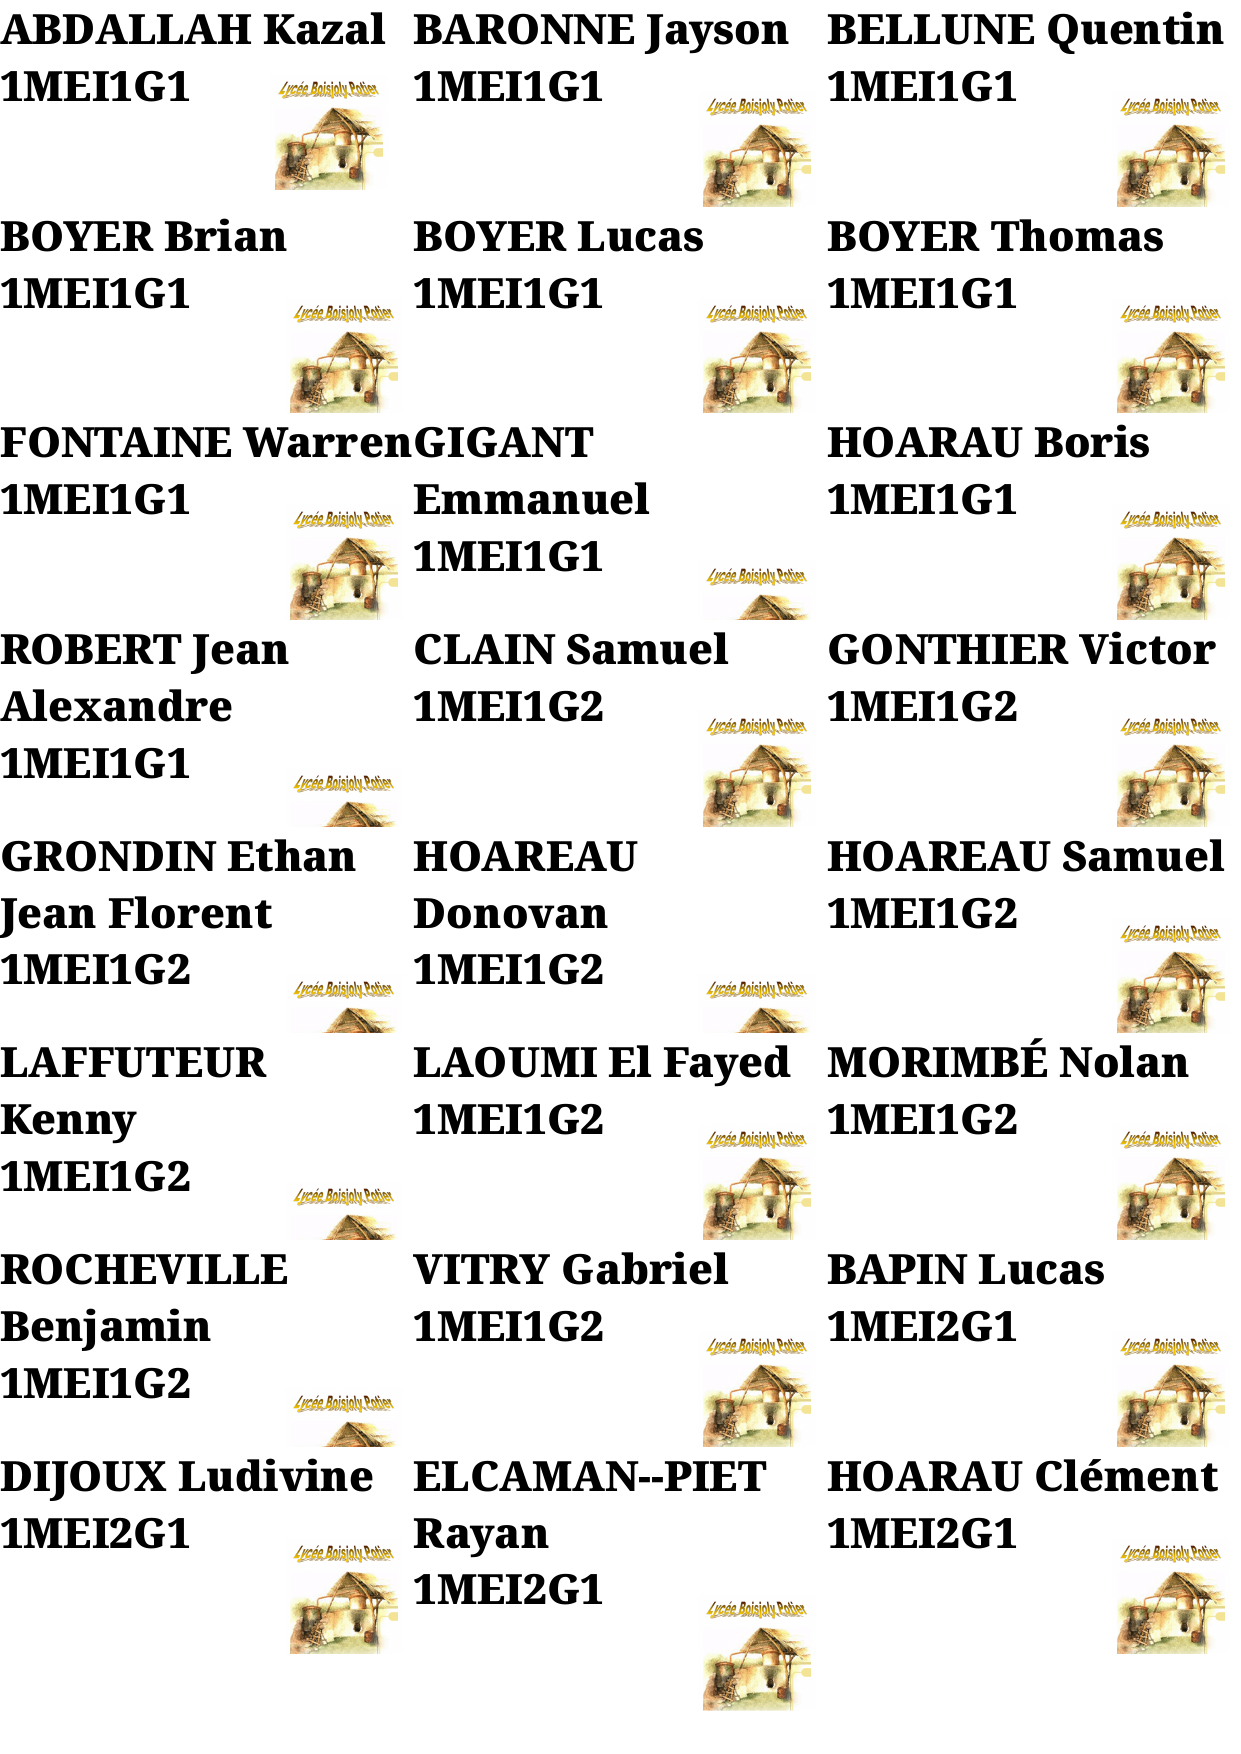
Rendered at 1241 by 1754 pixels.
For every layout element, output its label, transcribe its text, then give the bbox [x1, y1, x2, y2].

picture [698, 1593, 817, 1711]
text 1MEI1G1 [0, 263, 413, 320]
text 1MEI1G2 [827, 677, 1240, 733]
text 1MEI1G2 [827, 1090, 1240, 1147]
picture [1112, 503, 1230, 620]
text 1MEI2G1 [0, 1503, 413, 1560]
text LAOUMI El Fayed [413, 1033, 827, 1090]
text CLAIN Samuel [413, 620, 827, 677]
text 1MEI1G1 [413, 57, 827, 113]
picture [698, 297, 817, 413]
picture [698, 1330, 817, 1447]
picture [698, 1123, 817, 1240]
text 1MEI1G2 [413, 677, 827, 733]
picture [1112, 917, 1230, 1033]
text 1MEI1G2 [0, 940, 413, 997]
picture [1112, 1330, 1230, 1447]
text ROCHEVILLE Benjamin [0, 1240, 413, 1353]
text 1MEI1G1 [827, 263, 1240, 320]
text 1MEI1G1 [827, 470, 1240, 527]
picture [285, 973, 404, 1033]
picture [1112, 1123, 1230, 1240]
picture [285, 767, 404, 827]
text HOARAU Boris [827, 413, 1240, 470]
picture [698, 710, 817, 827]
picture [285, 503, 404, 620]
text 1MEI1G1 [0, 733, 413, 790]
text BAPIN Lucas [827, 1240, 1240, 1297]
picture [698, 560, 817, 620]
picture [1112, 297, 1230, 413]
text 1MEI1G2 [827, 883, 1240, 940]
picture [285, 1387, 404, 1447]
text MORIMBÉ Nolan [827, 1033, 1240, 1090]
text 1MEI2G1 [413, 1560, 827, 1617]
text 1MEI1G2 [413, 1297, 827, 1353]
text BOYER Thomas [827, 207, 1240, 263]
picture [1112, 1537, 1230, 1654]
text 1MEI1G2 [0, 1147, 413, 1204]
text 1MEI1G1 [413, 263, 827, 320]
text HOAREAU Donovan [413, 827, 827, 940]
text 1MEI1G2 [0, 1353, 413, 1410]
picture [285, 1180, 404, 1240]
text GONTHIER Victor [827, 620, 1240, 677]
picture [698, 973, 817, 1033]
picture [285, 1537, 404, 1654]
text GIGANT Emmanuel [413, 413, 827, 527]
text FONTAINE Warren [0, 413, 413, 470]
text 1MEI1G1 [413, 527, 827, 584]
picture [1112, 710, 1230, 827]
text ABDALLAH Kazal [0, 0, 413, 57]
text HOAREAU Samuel [827, 827, 1240, 883]
text 1MEI1G2 [413, 1090, 827, 1147]
text 1MEI1G1 [0, 470, 413, 527]
picture [1112, 90, 1230, 207]
text VITRY Gabriel [413, 1240, 827, 1297]
text BELLUNE Quentin [827, 0, 1240, 57]
text ROBERT Jean Alexandre [0, 620, 413, 733]
text 1MEI2G1 [827, 1297, 1240, 1353]
text 1MEI1G2 [413, 940, 827, 997]
text GRONDIN Ethan Jean Florent [0, 827, 413, 940]
text HOARAU Clément [827, 1447, 1240, 1503]
text BARONNE Jayson [413, 0, 827, 57]
picture [285, 297, 404, 413]
text 1MEI1G1 [0, 57, 413, 113]
picture [698, 90, 817, 207]
picture [270, 73, 389, 190]
text 1MEI1G1 [827, 57, 1240, 113]
text 1MEI2G1 [827, 1503, 1240, 1560]
text ELCAMAN--PIET Rayan [413, 1447, 827, 1560]
text DIJOUX Ludivine [0, 1447, 413, 1503]
text BOYER Brian [0, 207, 413, 263]
text LAFFUTEUR Kenny [0, 1033, 413, 1147]
text BOYER Lucas [413, 207, 827, 263]
